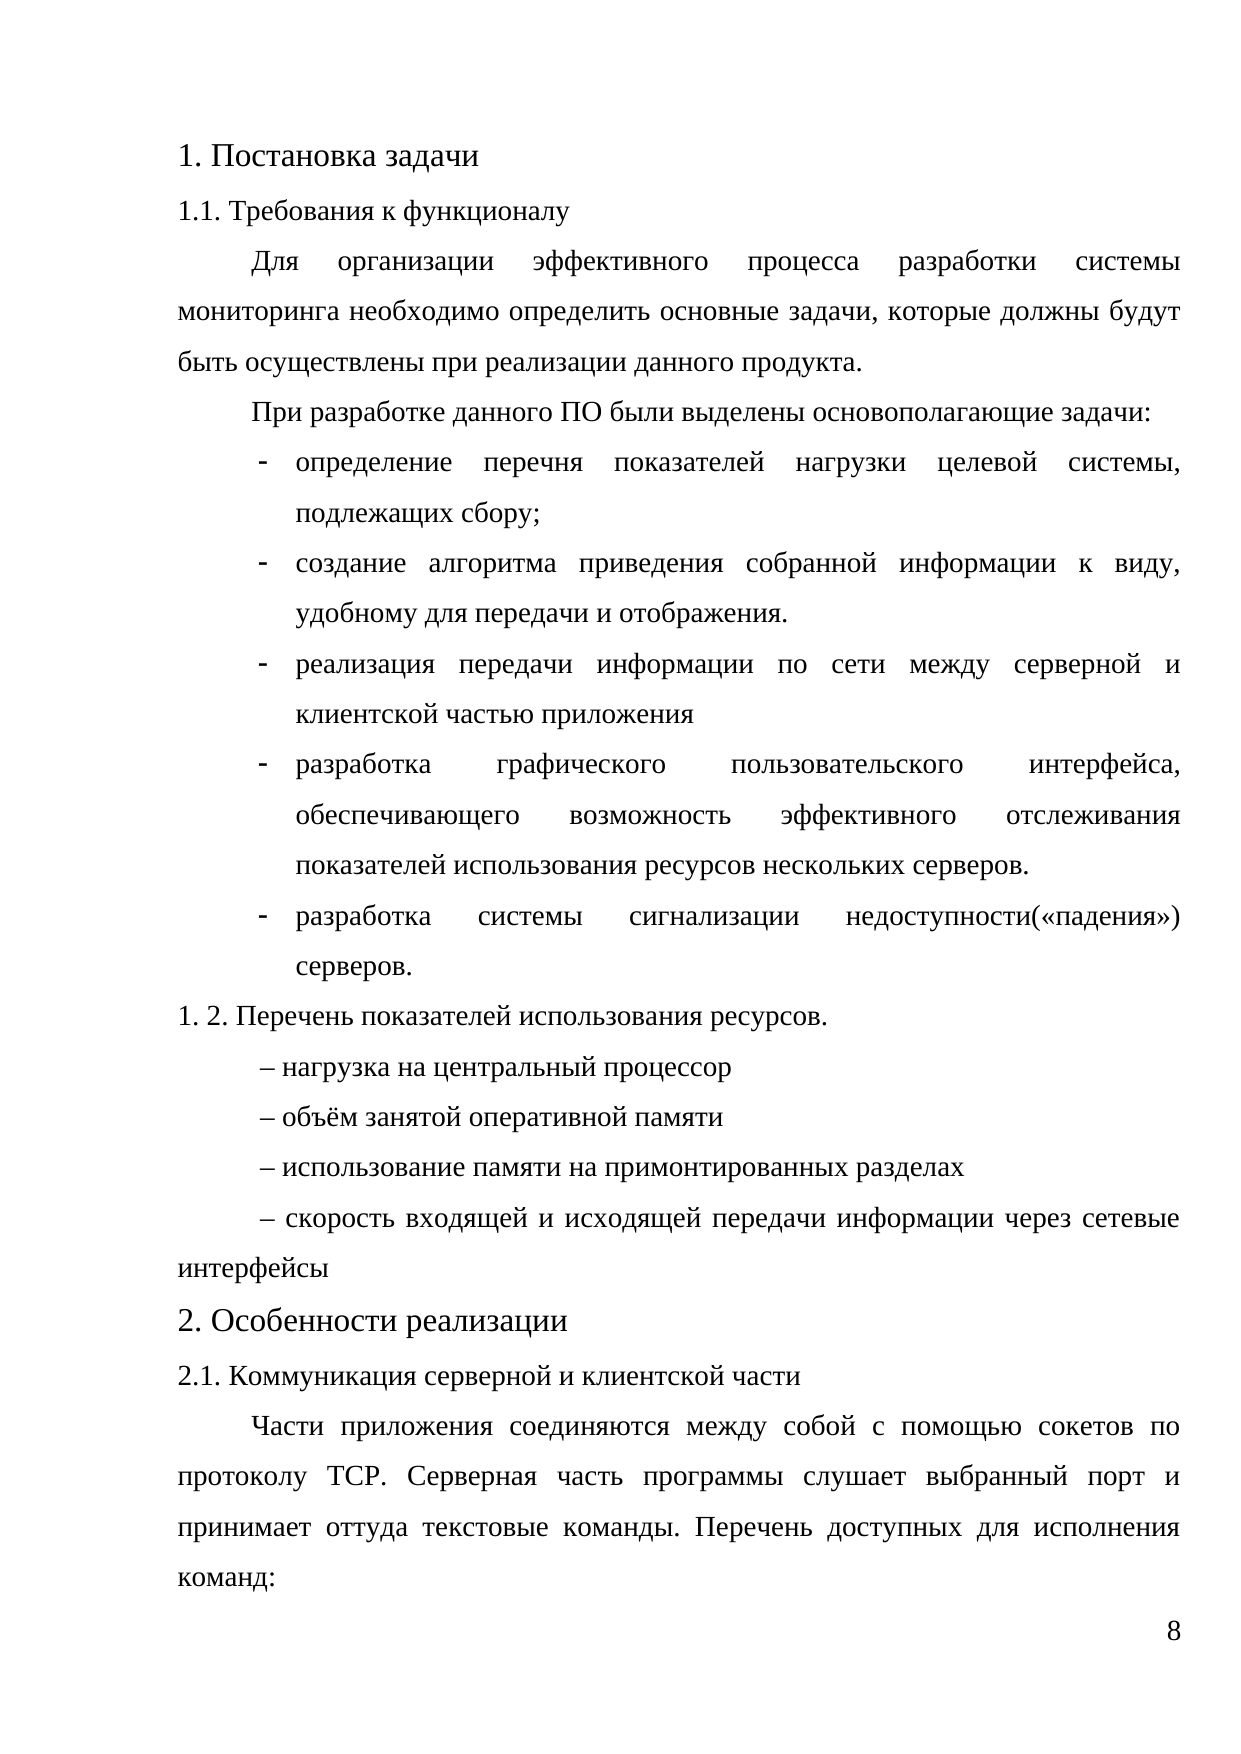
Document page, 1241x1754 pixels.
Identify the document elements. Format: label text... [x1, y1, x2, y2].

list определение перечня показателей нагрузки целевой системы, подлежащих сбору; [258, 444, 1181, 528]
list 2. Особенности реализации [177, 1300, 1181, 1339]
text – использование памяти на примонтированных разделах [177, 1149, 1181, 1183]
text – объём занятой оперативной памяти [177, 1099, 1181, 1133]
subtitle 2.1. Коммуникация серверной и клиентской части [177, 1358, 1181, 1391]
text При разработке данного ПО были выделены основополагающие задачи: [177, 394, 1181, 428]
text – нагрузка на центральный процессор [177, 1049, 1181, 1082]
subtitle 1.1. Требования к функционалу [177, 193, 1181, 226]
list разработка системы сигнализации недоступности(«падения») серверов. [258, 898, 1181, 982]
list 1. 2. Перечень показателей использования ресурсов. [177, 998, 1181, 1032]
list реализация передачи информации по сети между серверной и клиентской частью приложения [258, 646, 1181, 730]
text – скорость входящей и исходящей передачи информации через сетевые интерфейсы [177, 1200, 1181, 1283]
text Для организации эффективного процесса разработки системы мониторинга необходимо определить основные задачи, которые должны будут быть осуществлены при реализации данного продукта. [177, 243, 1181, 377]
list создание алгоритма приведения собранной информации к виду, удобному для передачи и отображения. [258, 545, 1181, 629]
list разработка графического пользовательского интерфейса, обеспечивающего возможность эффективного отслеживания показателей использования ресурсов нескольких серверов. [258, 747, 1181, 881]
text Части приложения соединяются между собой с помощью сокетов по протоколу TCP. Серверная часть программы слушает выбранный порт и принимает оттуда текстовые команды. Перечень доступных для исполнения команд: [177, 1408, 1181, 1593]
text 1. Постановка задачи [177, 135, 1181, 174]
